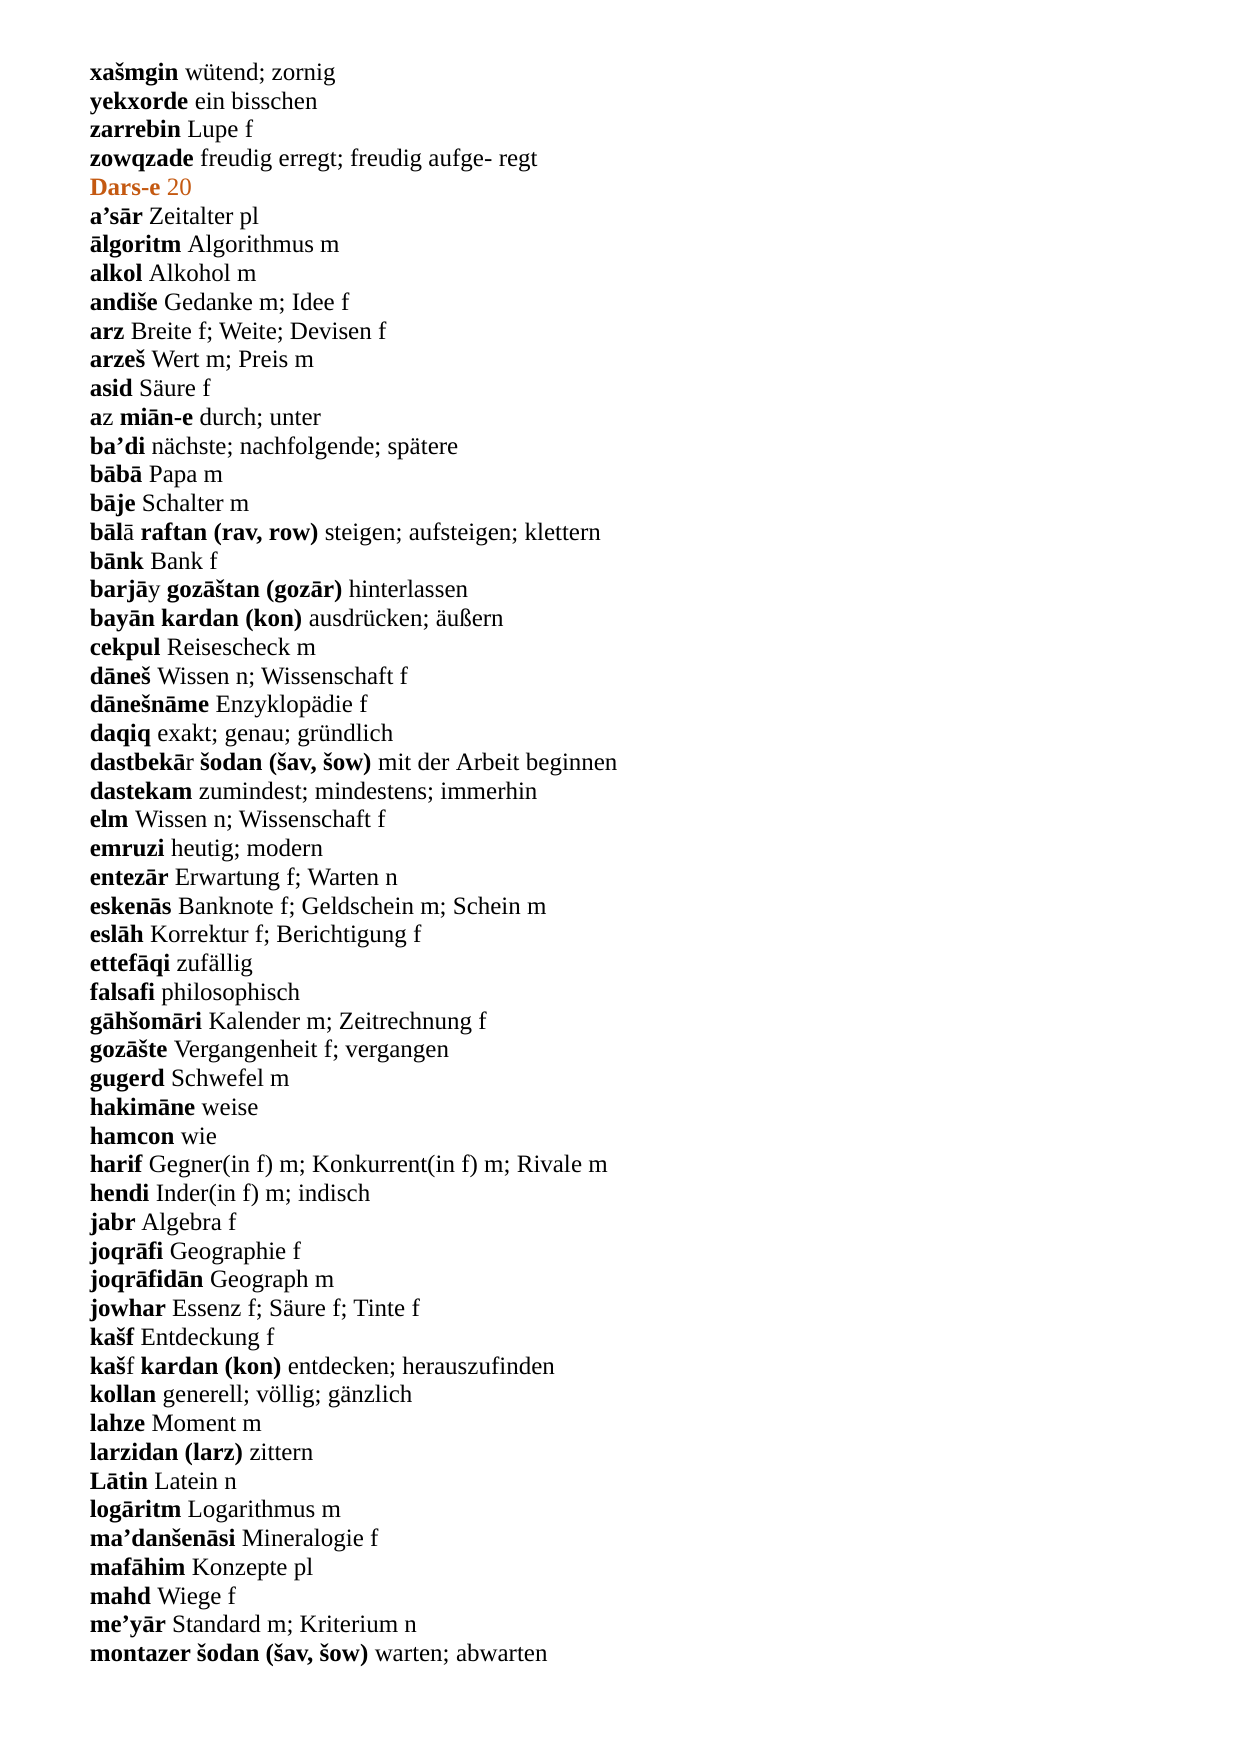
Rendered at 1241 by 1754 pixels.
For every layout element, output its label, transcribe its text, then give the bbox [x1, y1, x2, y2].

text logāritm Logarithmus m [89, 1494, 1153, 1523]
text entezār Erwartung f; Warten n [89, 862, 1153, 891]
text falsafi philosophisch [89, 977, 1153, 1006]
text kašf kardan (kon) entdecken; herauszufinden [89, 1351, 1153, 1379]
text larzidan (larz) zittern [89, 1437, 1153, 1466]
text bāje Schalter m [89, 488, 1153, 517]
text dastbekār šodan (šav, šow) mit der Arbeit beginnen [89, 747, 1153, 776]
text dāneš Wissen n; Wissenschaft f [89, 661, 1153, 689]
text xašmgin wütend; zornig [89, 57, 1153, 86]
text bānk Bank f [89, 546, 1153, 574]
text eskenās Banknote f; Geldschein m; Schein m [89, 891, 1153, 919]
text zarrebin Lupe f [89, 114, 1153, 143]
text arzeš Wert m; Preis m [89, 344, 1153, 373]
text me’yār Standard m; Kriterium n [89, 1609, 1153, 1638]
text emruzi heutig; modern [89, 833, 1153, 862]
text eslāh Korrektur f; Berichtigung f [89, 919, 1153, 948]
text alkol Alkohol m [89, 258, 1153, 287]
text jowhar Essenz f; Säure f; Tinte f [89, 1293, 1153, 1322]
text elm Wissen n; Wissenschaft f [89, 804, 1153, 833]
text kollan generell; völlig; gänzlich [89, 1379, 1153, 1408]
text montazer šodan (šav, šow) warten; abwarten [89, 1638, 1153, 1667]
text andiše Gedanke m; Idee f [89, 287, 1153, 316]
text Lātin Latein n [89, 1466, 1153, 1494]
text joqrāfidān Geograph m [89, 1264, 1153, 1293]
text dānešnāme Enzyklopädie f [89, 689, 1153, 718]
text asid Säure f [89, 373, 1153, 402]
text bābā Papa m [89, 459, 1153, 488]
text bālā raftan (rav, row) steigen; aufsteigen; klettern [89, 517, 1153, 546]
text ālgoritm Algorithmus m [89, 229, 1153, 258]
text daqiq exakt; genau; gründlich [89, 718, 1153, 747]
text gāhšomāri Kalender m; Zeitrechnung f [89, 1006, 1153, 1034]
text ba’di nächste; nachfolgende; spätere [89, 431, 1153, 459]
text lahze Moment m [89, 1408, 1153, 1437]
text dastekam zumindest; mindestens; immerhin [89, 776, 1153, 804]
text gugerd Schwefel m [89, 1063, 1153, 1092]
text Dars-e 20 [89, 172, 1153, 201]
text mahd Wiege f [89, 1581, 1153, 1609]
text ma’danšenāsi Mineralogie f [89, 1523, 1153, 1552]
text az miān‐e durch; unter [89, 402, 1153, 431]
text ettefāqi zufällig [89, 948, 1153, 977]
text cekpul Reisescheck m [89, 632, 1153, 661]
text hamcon wie [89, 1121, 1153, 1149]
text joqrāfi Geographie f [89, 1236, 1153, 1264]
text yekxorde ein bisschen [89, 86, 1153, 114]
text mafāhim Konzepte pl [89, 1552, 1153, 1581]
text kašf Entdeckung f [89, 1322, 1153, 1351]
text jabr Algebra f [89, 1207, 1153, 1236]
text harif Gegner(in f) m; Konkurrent(in f) m; Rivale m [89, 1149, 1153, 1178]
text hendi Inder(in f) m; indisch [89, 1178, 1153, 1207]
text barjāy gozāštan (gozār) hinterlassen [89, 574, 1153, 603]
text a’sār Zeitalter pl [89, 201, 1153, 229]
text arz Breite f; Weite; Devisen f [89, 316, 1153, 344]
text bayān kardan (kon) ausdrücken; äußern [89, 603, 1153, 632]
text gozāšte Vergangenheit f; vergangen [89, 1034, 1153, 1063]
text zowqzade freudig erregt; freudig aufge‐ regt [89, 143, 1153, 172]
text hakimāne weise [89, 1092, 1153, 1121]
